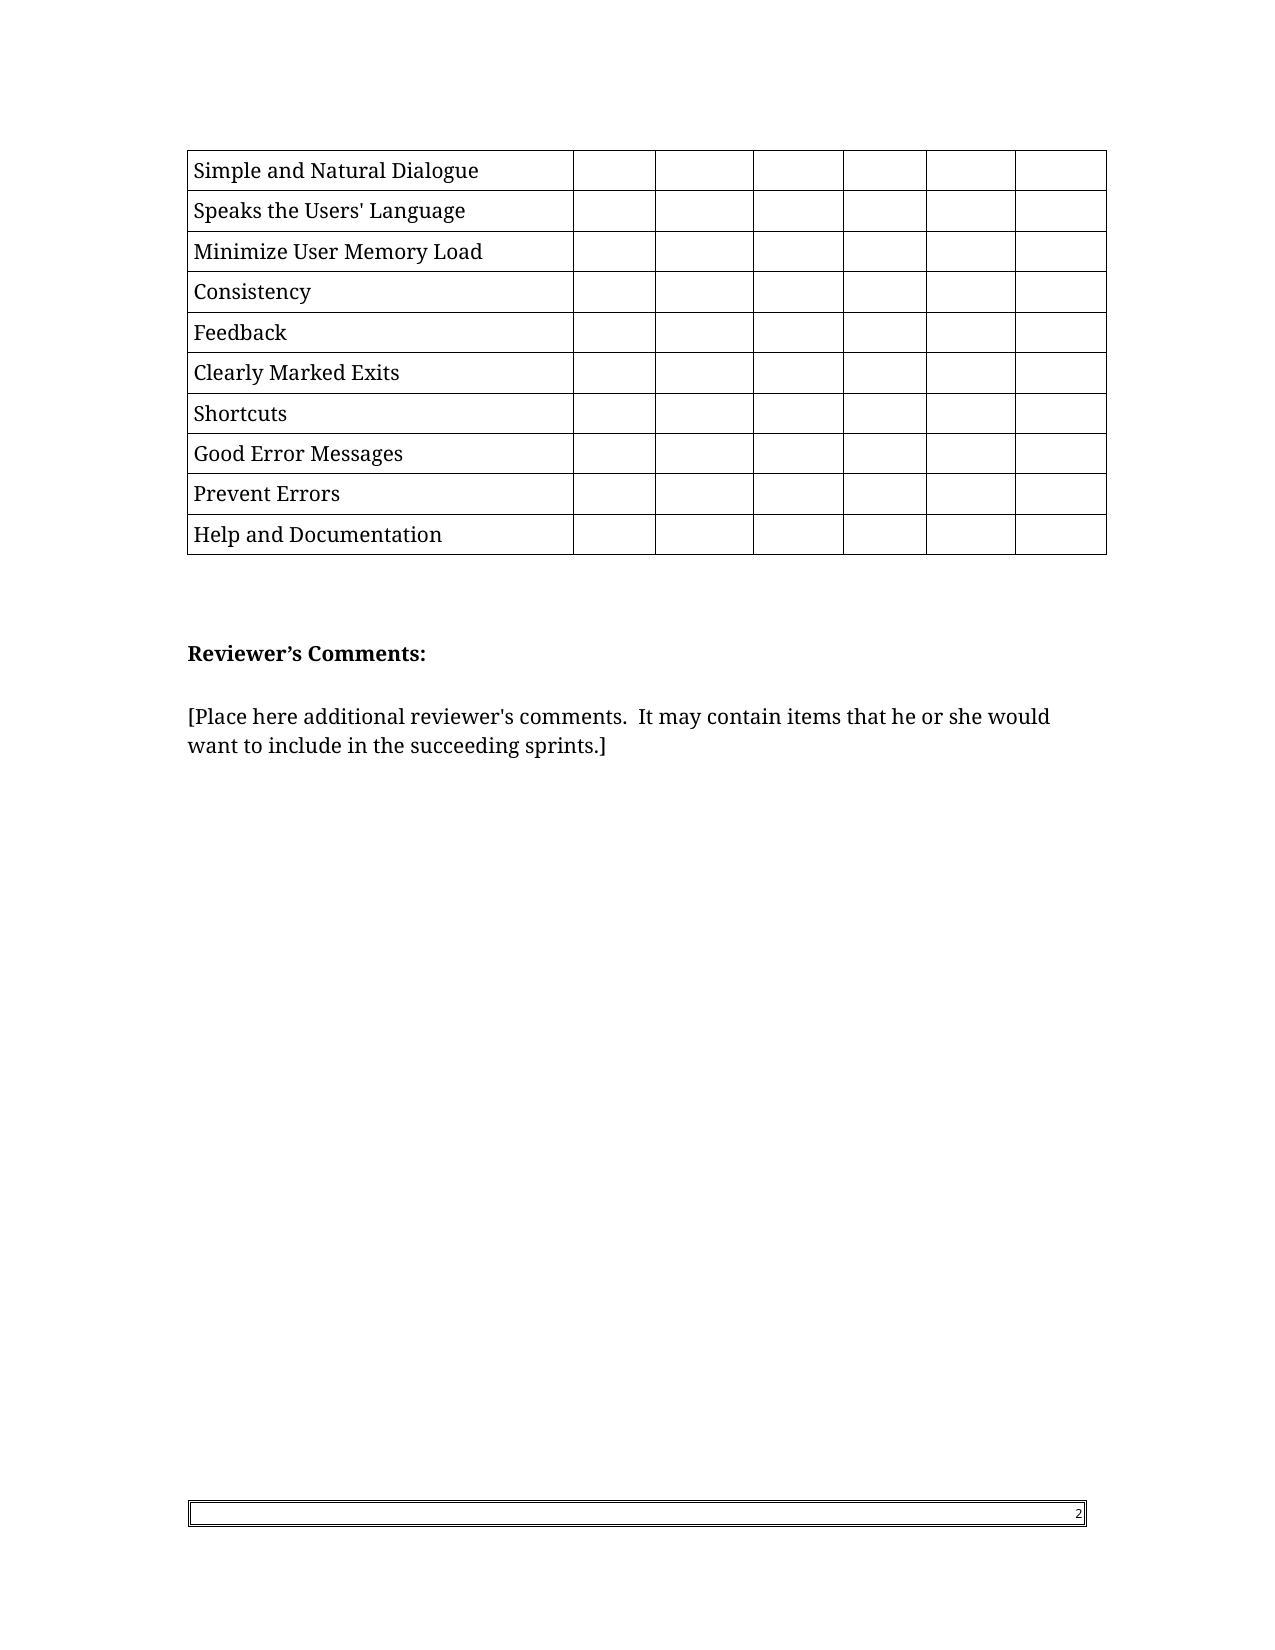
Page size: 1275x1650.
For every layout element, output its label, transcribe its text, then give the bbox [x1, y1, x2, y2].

table_cell [1016, 515, 1106, 554]
table_cell [927, 394, 1015, 433]
table_cell [574, 353, 655, 392]
table_cell [656, 272, 753, 312]
table_cell [656, 434, 753, 473]
table_cell [844, 353, 926, 392]
table_cell [574, 434, 655, 473]
table_cell [754, 313, 843, 352]
table_cell [574, 515, 655, 554]
table_cell [656, 515, 753, 554]
table_cell [754, 191, 843, 231]
table_cell Good Error Messages [188, 434, 573, 473]
table_cell [927, 151, 1015, 190]
table_cell [844, 434, 926, 473]
table_cell [844, 313, 926, 352]
table_cell [844, 394, 926, 433]
table_cell Minimize User Memory Load [188, 232, 573, 271]
table_cell Consistency [188, 272, 573, 312]
table_cell [754, 515, 843, 554]
table_cell [927, 191, 1015, 231]
table_cell Speaks the Users' Language [188, 191, 573, 231]
table_cell Shortcuts [188, 394, 573, 433]
table_cell [1016, 434, 1106, 473]
table_cell [754, 394, 843, 433]
table_cell [844, 232, 926, 271]
table_cell [574, 232, 655, 271]
table_cell [1016, 272, 1106, 312]
table_cell [574, 474, 655, 514]
text [Place here additional reviewer's comments. It may contain items that he or she would want to include in the succeeding sprints.] [187, 702, 1087, 759]
table_cell [656, 394, 753, 433]
table_cell [844, 191, 926, 231]
subtitle Reviewer’s Comments: [187, 639, 1087, 696]
table_cell [656, 191, 753, 231]
table_cell [927, 474, 1015, 514]
table_cell [574, 313, 655, 352]
table_cell [1016, 313, 1106, 352]
table_cell [1016, 474, 1106, 514]
table_cell [656, 232, 753, 271]
table_cell [927, 313, 1015, 352]
table_cell [1016, 353, 1106, 392]
table_cell [754, 232, 843, 271]
table_cell [844, 474, 926, 514]
table_cell [754, 151, 843, 190]
table_cell [927, 515, 1015, 554]
table_cell [574, 191, 655, 231]
table_cell [844, 272, 926, 312]
table_cell [1016, 394, 1106, 433]
table_cell [656, 474, 753, 514]
table_cell [1016, 191, 1106, 231]
table_cell Clearly Marked Exits [188, 353, 573, 392]
table_cell [574, 151, 655, 190]
table_cell [574, 394, 655, 433]
table_cell [754, 272, 843, 312]
table_cell Help and Documentation [188, 515, 573, 554]
table_cell [927, 353, 1015, 392]
table_cell [754, 434, 843, 473]
table_cell [927, 434, 1015, 473]
table_cell [927, 272, 1015, 312]
table_cell [656, 313, 753, 352]
table_cell [1016, 232, 1106, 271]
table_cell Simple and Natural Dialogue [188, 151, 573, 190]
table_cell [656, 151, 753, 190]
table_cell [844, 151, 926, 190]
table_cell Feedback [188, 313, 573, 352]
table_cell [574, 272, 655, 312]
table_cell [1016, 151, 1106, 190]
table_cell [927, 232, 1015, 271]
table_cell Prevent Errors [188, 474, 573, 514]
table_cell [656, 353, 753, 392]
table_cell [754, 353, 843, 392]
table_cell [754, 474, 843, 514]
table_cell [844, 515, 926, 554]
